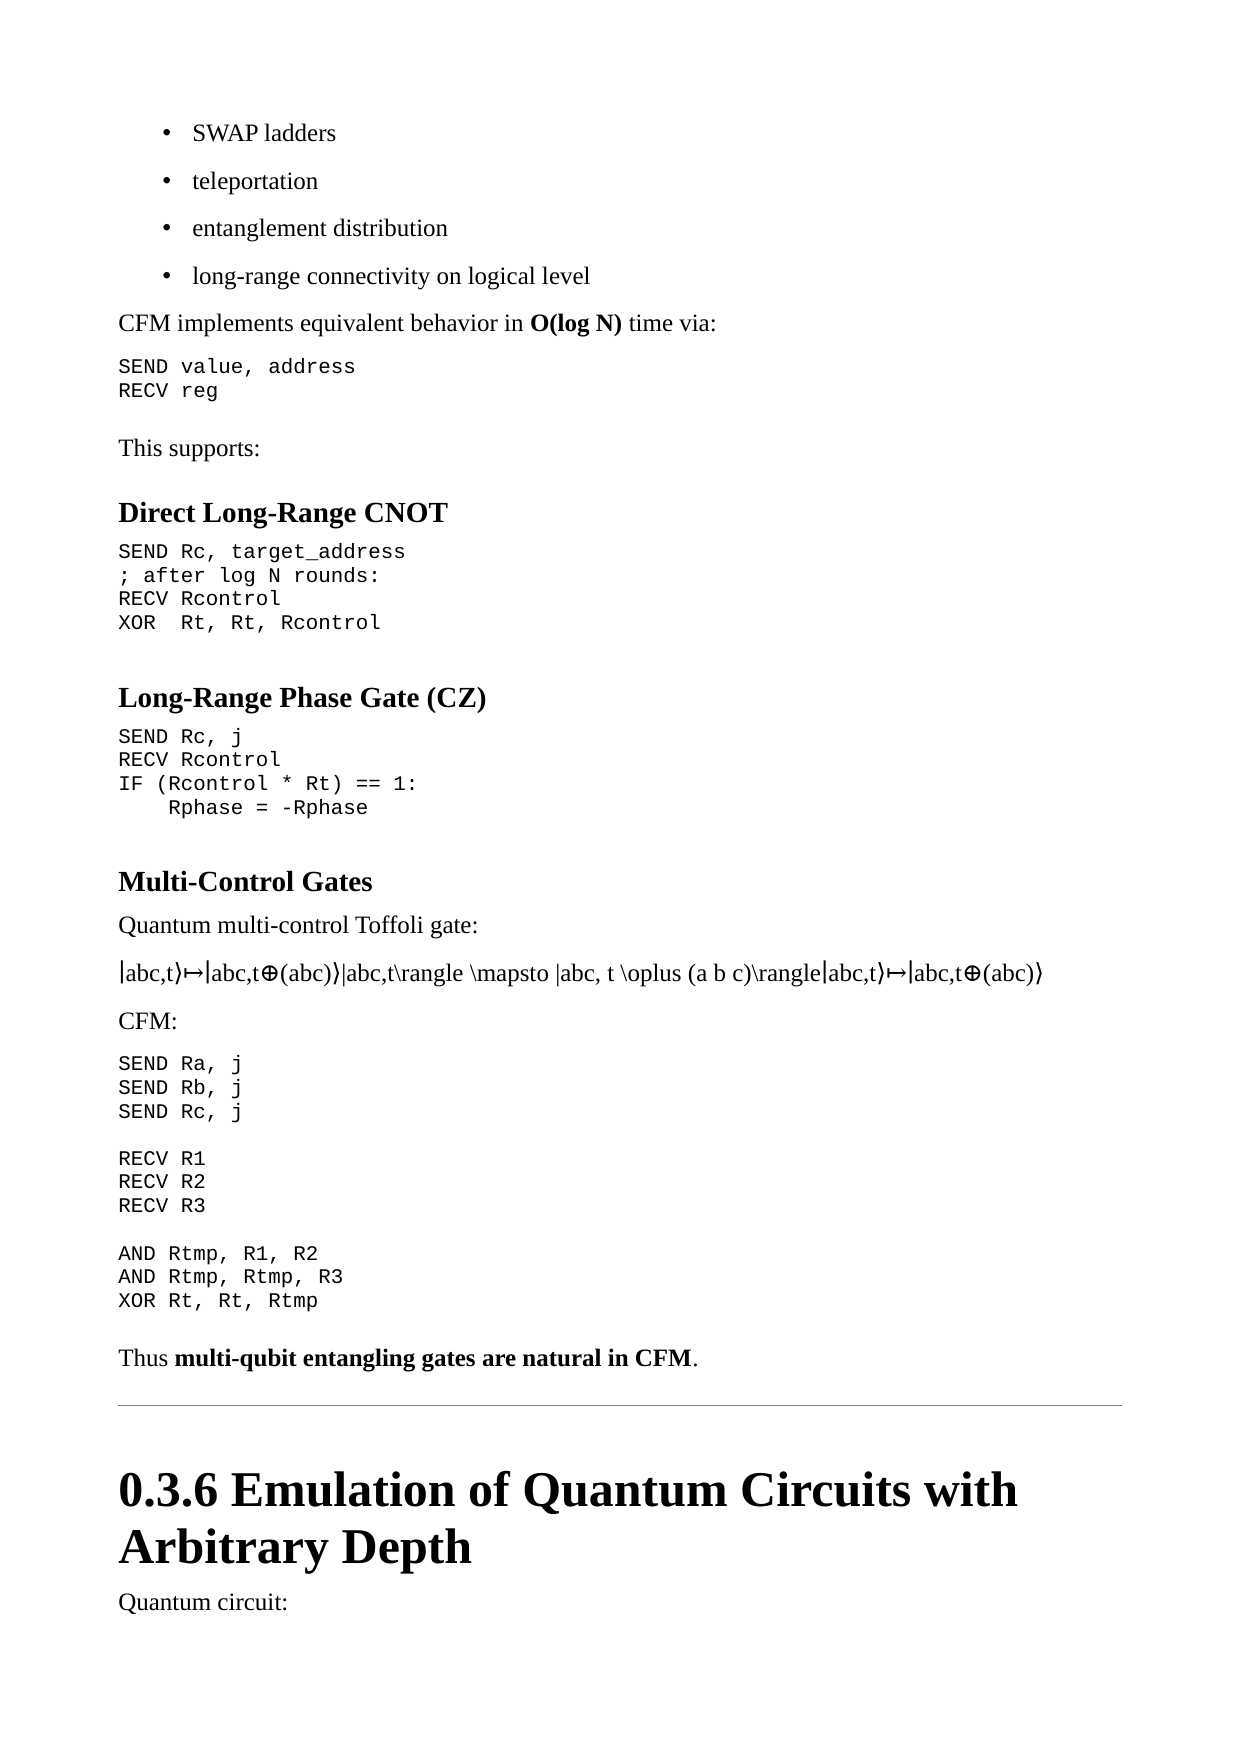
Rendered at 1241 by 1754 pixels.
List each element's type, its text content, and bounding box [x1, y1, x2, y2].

text IF (Rcontrol * Rt) == 1: [118, 773, 1122, 797]
text RECV Rcontrol [118, 749, 1122, 773]
text AND Rtmp, Rtmp, R3 [118, 1266, 1122, 1290]
list teleportation [162, 166, 1122, 194]
subtitle Multi-Control Gates [118, 864, 1122, 898]
text RECV R3 [118, 1195, 1122, 1219]
list SWAP ladders [162, 118, 1122, 147]
text CFM: [118, 1006, 1122, 1034]
list entanglement distribution [162, 213, 1122, 242]
text SEND Rc, target_address [118, 541, 1122, 565]
text Thus multi-qubit entangling gates are natural in CFM. [118, 1343, 1122, 1372]
text RECV R2 [118, 1172, 1122, 1195]
text CFM implements equivalent behavior in O(log N) time via: [118, 308, 1122, 337]
text RECV reg [118, 380, 1122, 403]
subtitle Direct Long-Range CNOT [118, 495, 1122, 529]
list long-range connectivity on logical level [162, 261, 1122, 290]
subtitle Long-Range Phase Gate (CZ) [118, 680, 1122, 713]
text RECV R1 [118, 1148, 1122, 1172]
text SEND Rc, j [118, 1101, 1122, 1124]
text XOR Rt, Rt, Rcontrol [118, 612, 1122, 636]
text ; after log N rounds: [118, 565, 1122, 588]
text Rphase = -Rphase [118, 797, 1122, 820]
text SEND value, address [118, 356, 1122, 380]
text This supports: [118, 433, 1122, 462]
text SEND Rc, j [118, 726, 1122, 749]
text SEND Rb, j [118, 1077, 1122, 1101]
text SEND Ra, j [118, 1053, 1122, 1077]
text RECV Rcontrol [118, 588, 1122, 612]
text Quantum multi-control Toffoli gate: [118, 911, 1122, 939]
text XOR Rt, Rt, Rtmp [118, 1290, 1122, 1313]
text ∣abc,t⟩↦∣abc,t⊕(abc)⟩|abc,t\rangle \mapsto |abc, t \oplus (a b c)\rangle∣abc,t⟩↦∣abc,t⊕(abc)⟩ [118, 958, 1122, 987]
text Quantum circuit: [118, 1587, 1122, 1616]
text AND Rtmp, R1, R2 [118, 1242, 1122, 1266]
subtitle 0.3.6 Emulation of Quantum Circuits with Arbitrary Depth [118, 1460, 1122, 1575]
